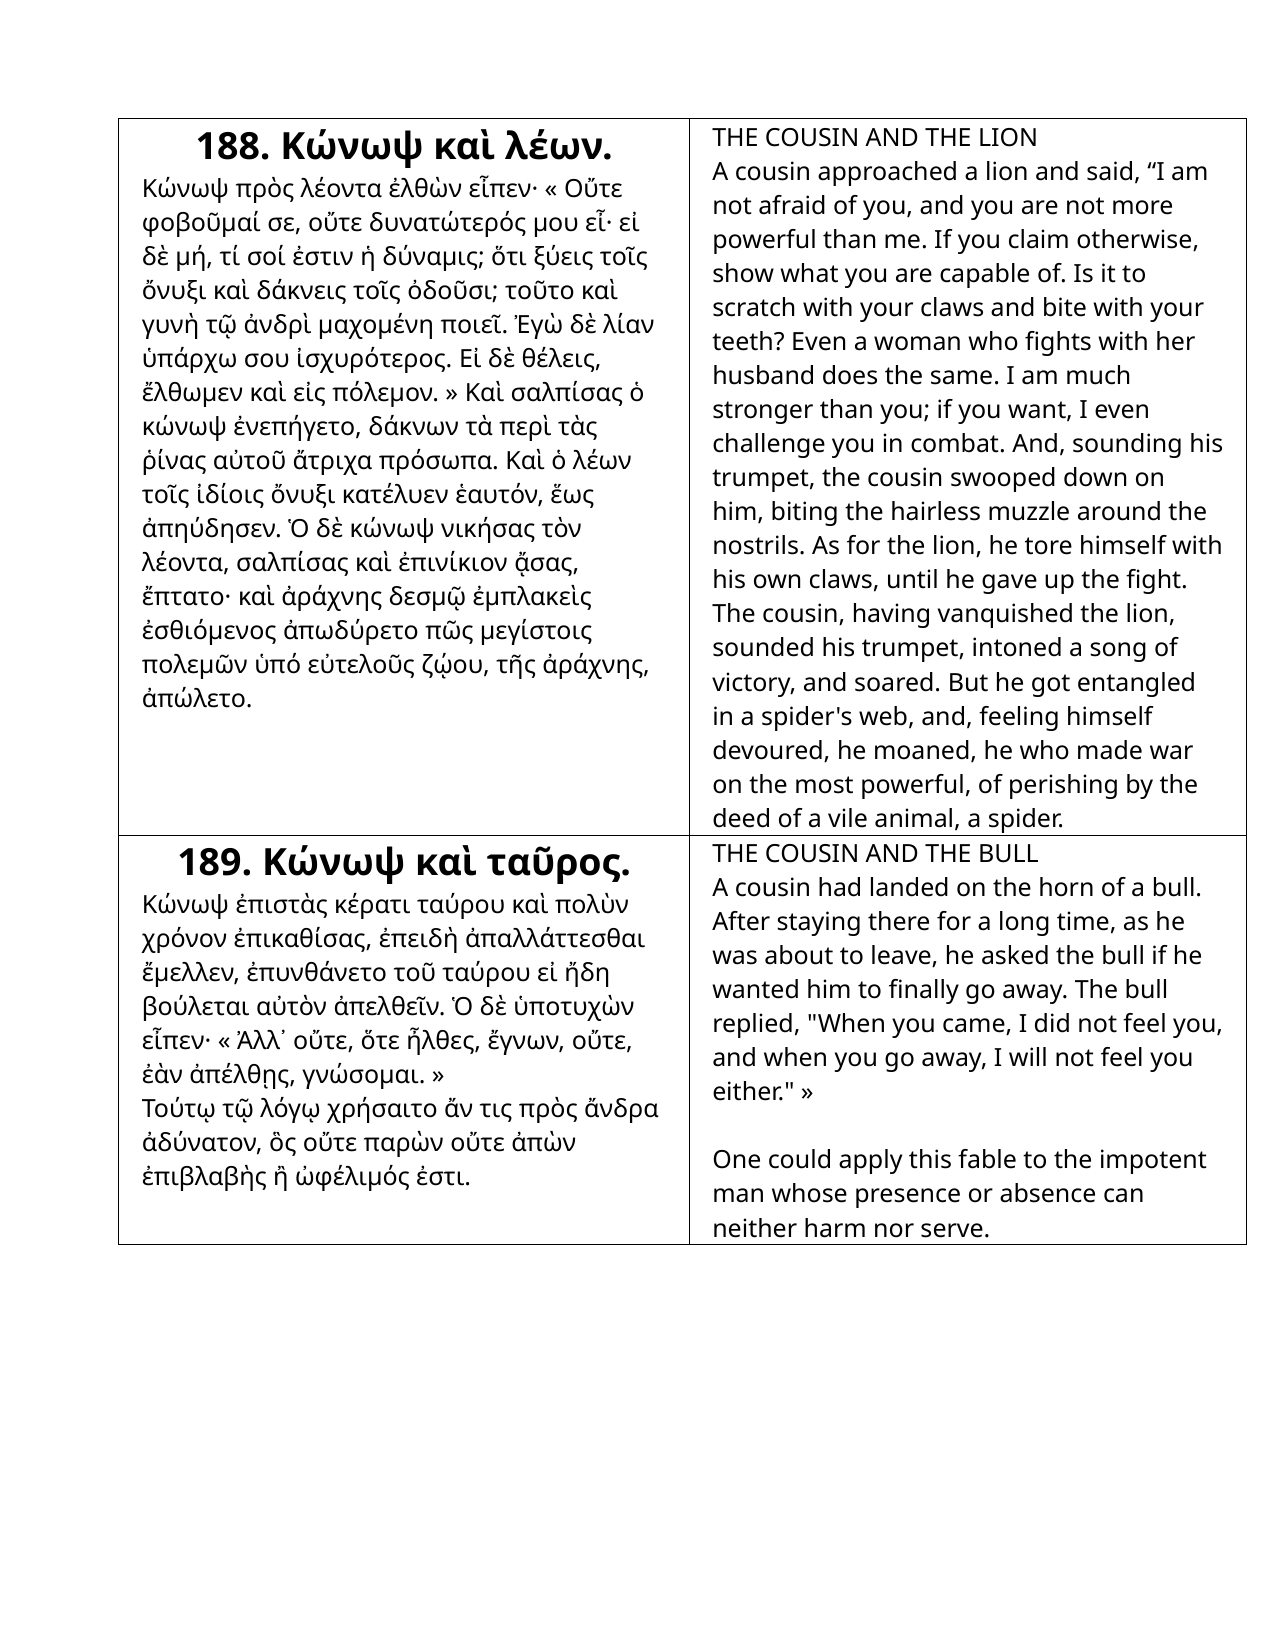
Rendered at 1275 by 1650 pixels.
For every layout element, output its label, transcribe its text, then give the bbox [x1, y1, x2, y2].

table_cell THE COUSIN AND THE BULL A cousin had landed on the horn of a bull. After staying there for a long time, as he was about to leave, he asked the bull if he wanted him to finally go away. The bull replied, "When you came, I did not feel you, and when you go away, I will not feel you either." » One could apply this fable to the impotent man whose presence or absence can neither harm nor serve. [690, 836, 1246, 1244]
table_cell 188. Κώνωψ καὶ λέων. Κώνωψ πρὸς λέοντα ἐλθὼν εἶπεν· « Οὔτε φοβοῦμαί σε, οὔτε δυνατώτερός μου εἶ· εἰ δὲ μή, τί σοί ἐστιν ἡ δύναμις; ὅτι ξύεις τοῖς ὄνυξι καὶ δάκνεις τοῖς ὀδοῦσι; τοῦτο καὶ γυνὴ τῷ ἀνδρὶ μαχομένη ποιεῖ. Ἐγὼ δὲ λίαν ὑπάρχω σου ἰσχυρότερος. Εἰ δὲ θέλεις, ἔλθωμεν καὶ εἰς πόλεμον. » Καὶ σαλπίσας ὁ κώνωψ ἐνεπήγετο, δάκνων τὰ περὶ τὰς ῥίνας αὐτοῦ ἄτριχα πρόσωπα. Καὶ ὁ λέων τοῖς ἰδίοις ὄνυξι κατέλυεν ἑαυτόν, ἕως ἀπηύδησεν. Ὁ δὲ κώνωψ νικήσας τὸν λέοντα, σαλπίσας καὶ ἐπινίκιον ᾄσας, ἔπτατο· καὶ ἀράχνης δεσμῷ ἐμπλακεὶς ἐσθιόμενος ἀπωδύρετο πῶς μεγίστοις πολεμῶν ὑπό εὐτελοῦς ζῴου, τῆς ἀράχνης, ἀπώλετο. [119, 119, 689, 834]
table_cell 189. Κώνωψ καὶ ταῦρος. Κώνωψ ἐπιστὰς κέρατι ταύρου καὶ πολὺν χρόνον ἐπικαθίσας, ἐπειδὴ ἀπαλλάττεσθαι ἔμελλεν, ἐπυνθάνετο τοῦ ταύρου εἰ ἤδη βούλεται αὐτὸν ἀπελθεῖν. Ὁ δὲ ὑποτυχὼν εἶπεν· « Ἀλλ᾿ οὔτε, ὅτε ἦλθες, ἔγνων, οὔτε, ἐὰν ἀπέλθῃς, γνώσομαι. » Τούτῳ τῷ λόγῳ χρήσαιτο ἄν τις πρὸς ἄνδρα ἀδύνατον, ὃς οὔτε παρὼν οὔτε ἀπὼν ἐπιβλαβὴς ἢ ὠφέλιμός ἐστι. [119, 836, 689, 1244]
table_cell THE COUSIN AND THE LION A cousin approached a lion and said, “I am not afraid of you, and you are not more powerful than me. If you claim otherwise, show what you are capable of. Is it to scratch with your claws and bite with your teeth? Even a woman who fights with her husband does the same. I am much stronger than you; if you want, I even challenge you in combat. And, sounding his trumpet, the cousin swooped down on him, biting the hairless muzzle around the nostrils. As for the lion, he tore himself with his own claws, until he gave up the fight. The cousin, having vanquished the lion, sounded his trumpet, intoned a song of victory, and soared. But he got entangled in a spider's web, and, feeling himself devoured, he moaned, he who made war on the most powerful, of perishing by the deed of a vile animal, a spider. [690, 119, 1246, 834]
